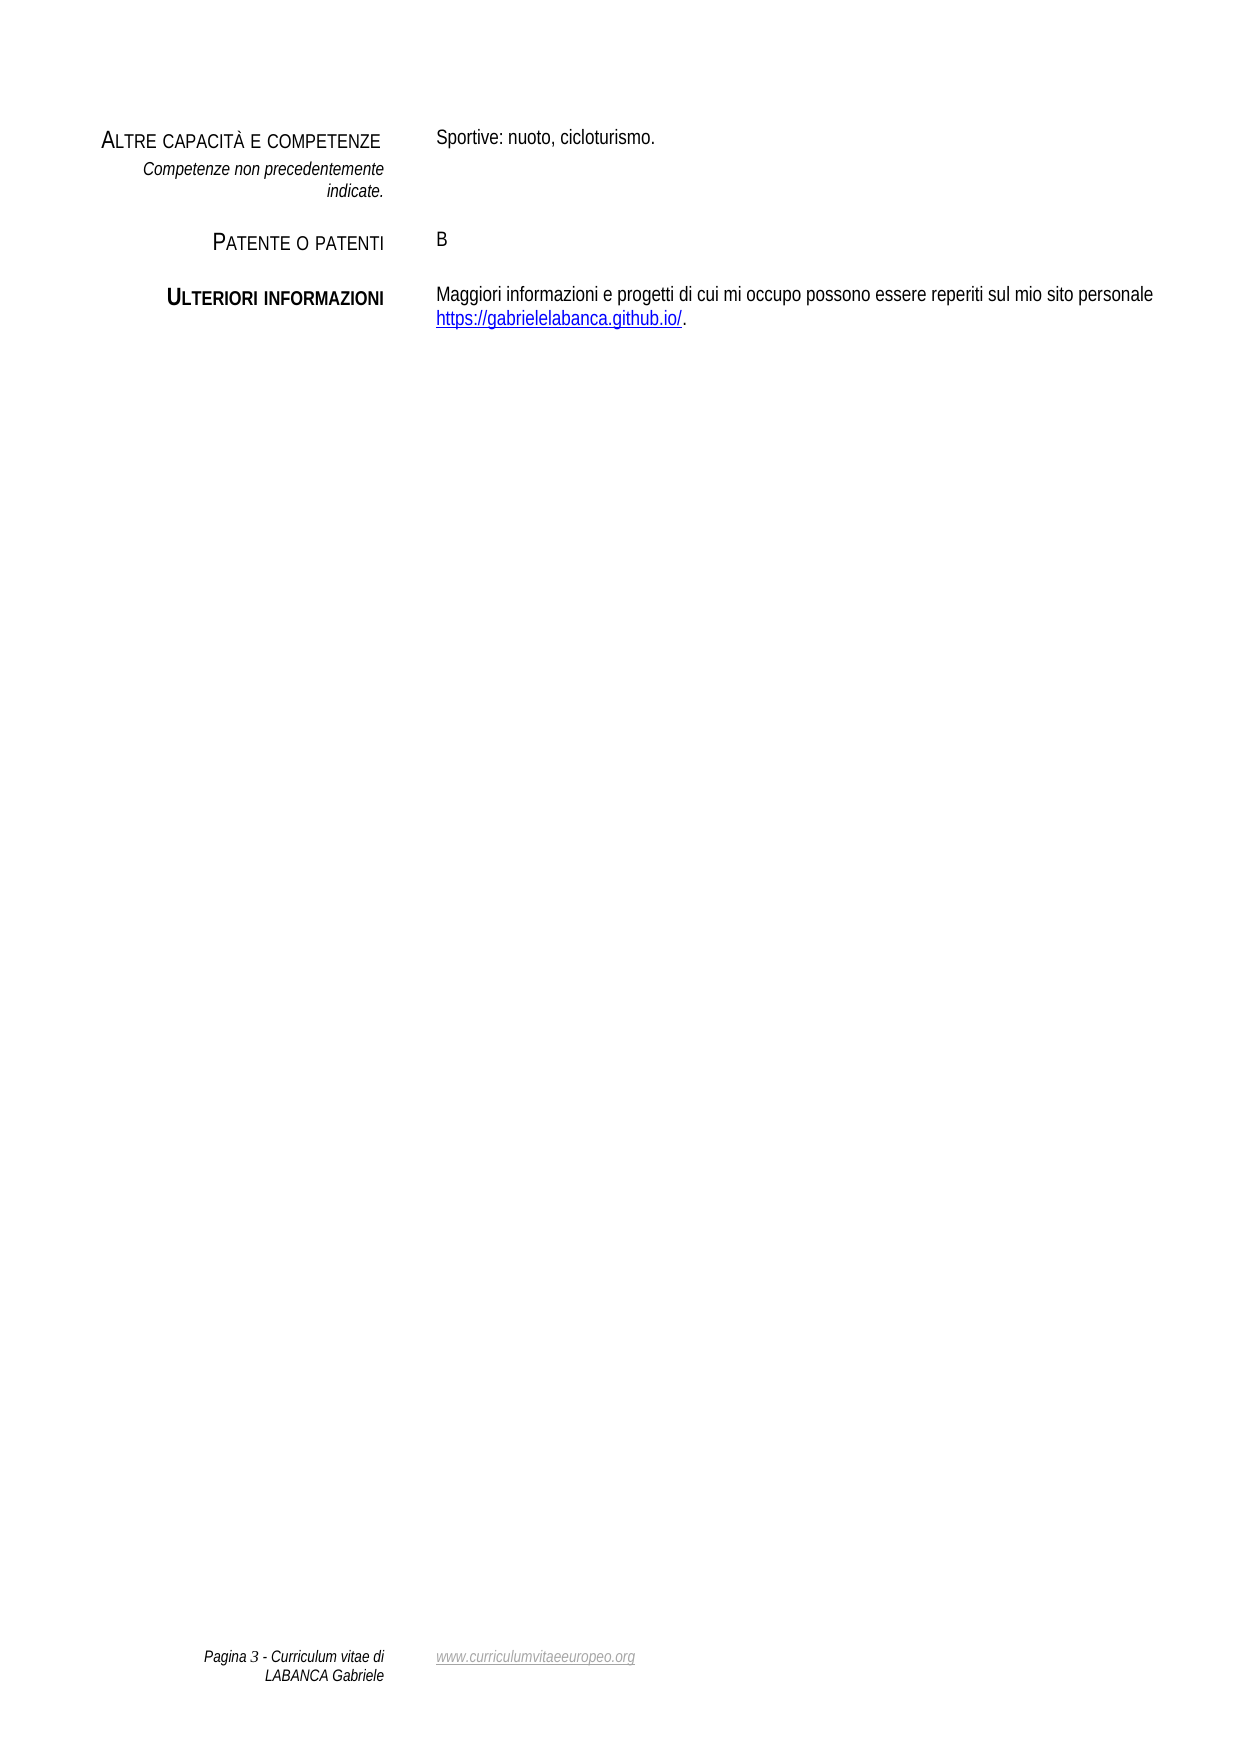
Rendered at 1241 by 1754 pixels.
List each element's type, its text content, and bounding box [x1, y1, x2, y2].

table_header Sportive: nuoto, cicloturismo. [425, 123, 1178, 203]
table_header B [425, 227, 1178, 256]
table_header Altre capacità e competenze Competenze non precedentemente indicate. [78, 123, 395, 203]
table_header Maggiori informazioni e progetti di cui mi occupo possono essere reperiti sul mio sito personale https://gabrielelabanca.github.io/. [425, 280, 1178, 332]
table_header [395, 123, 425, 203]
table_header Patente o patenti [78, 227, 395, 256]
table_header Ulteriori informazioni [78, 280, 395, 332]
table_header [395, 227, 425, 256]
table_header [395, 280, 425, 332]
